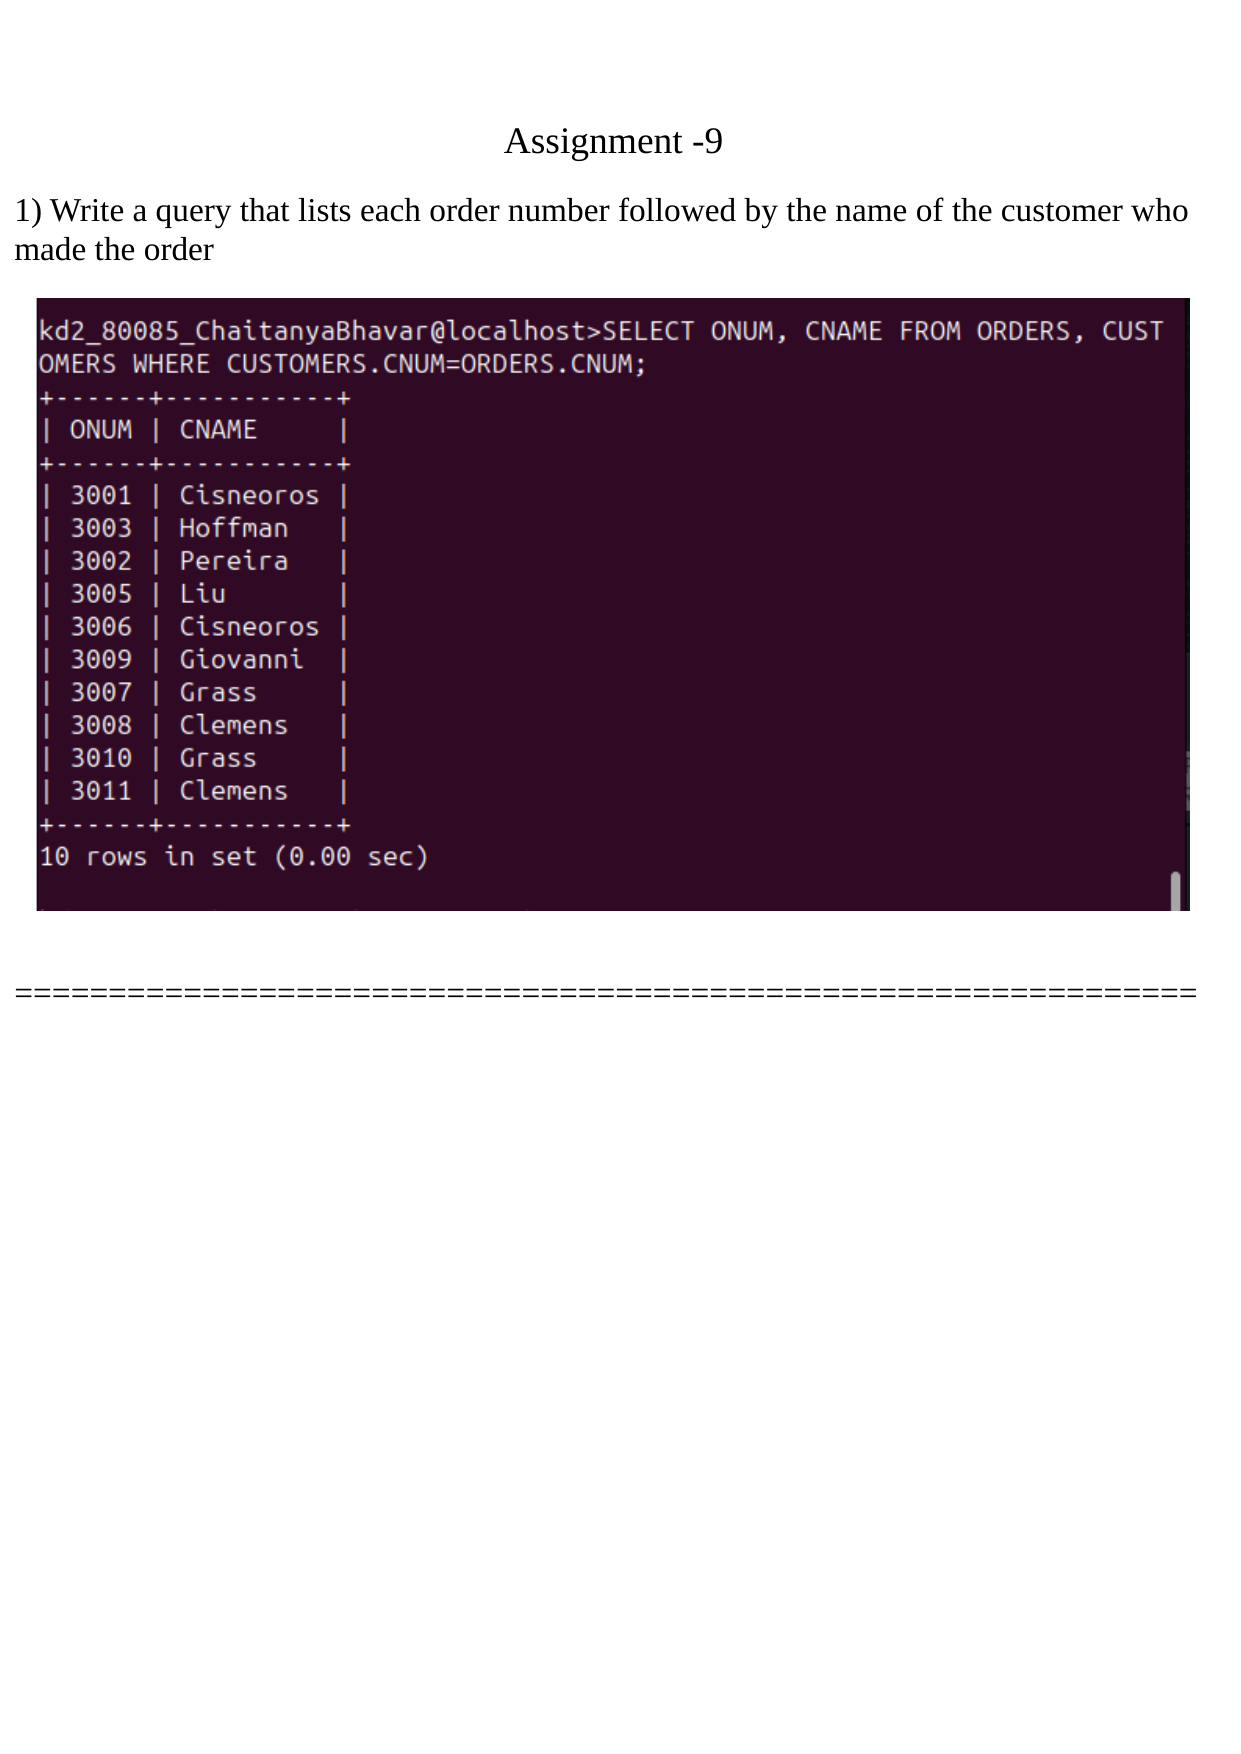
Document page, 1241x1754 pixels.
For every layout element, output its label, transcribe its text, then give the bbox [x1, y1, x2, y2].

picture [36, 298, 1190, 911]
text 1) Write a query that lists each order number followed by the name of the customer who made the order [14, 191, 1212, 267]
text =============================================================== [14, 973, 1212, 1012]
